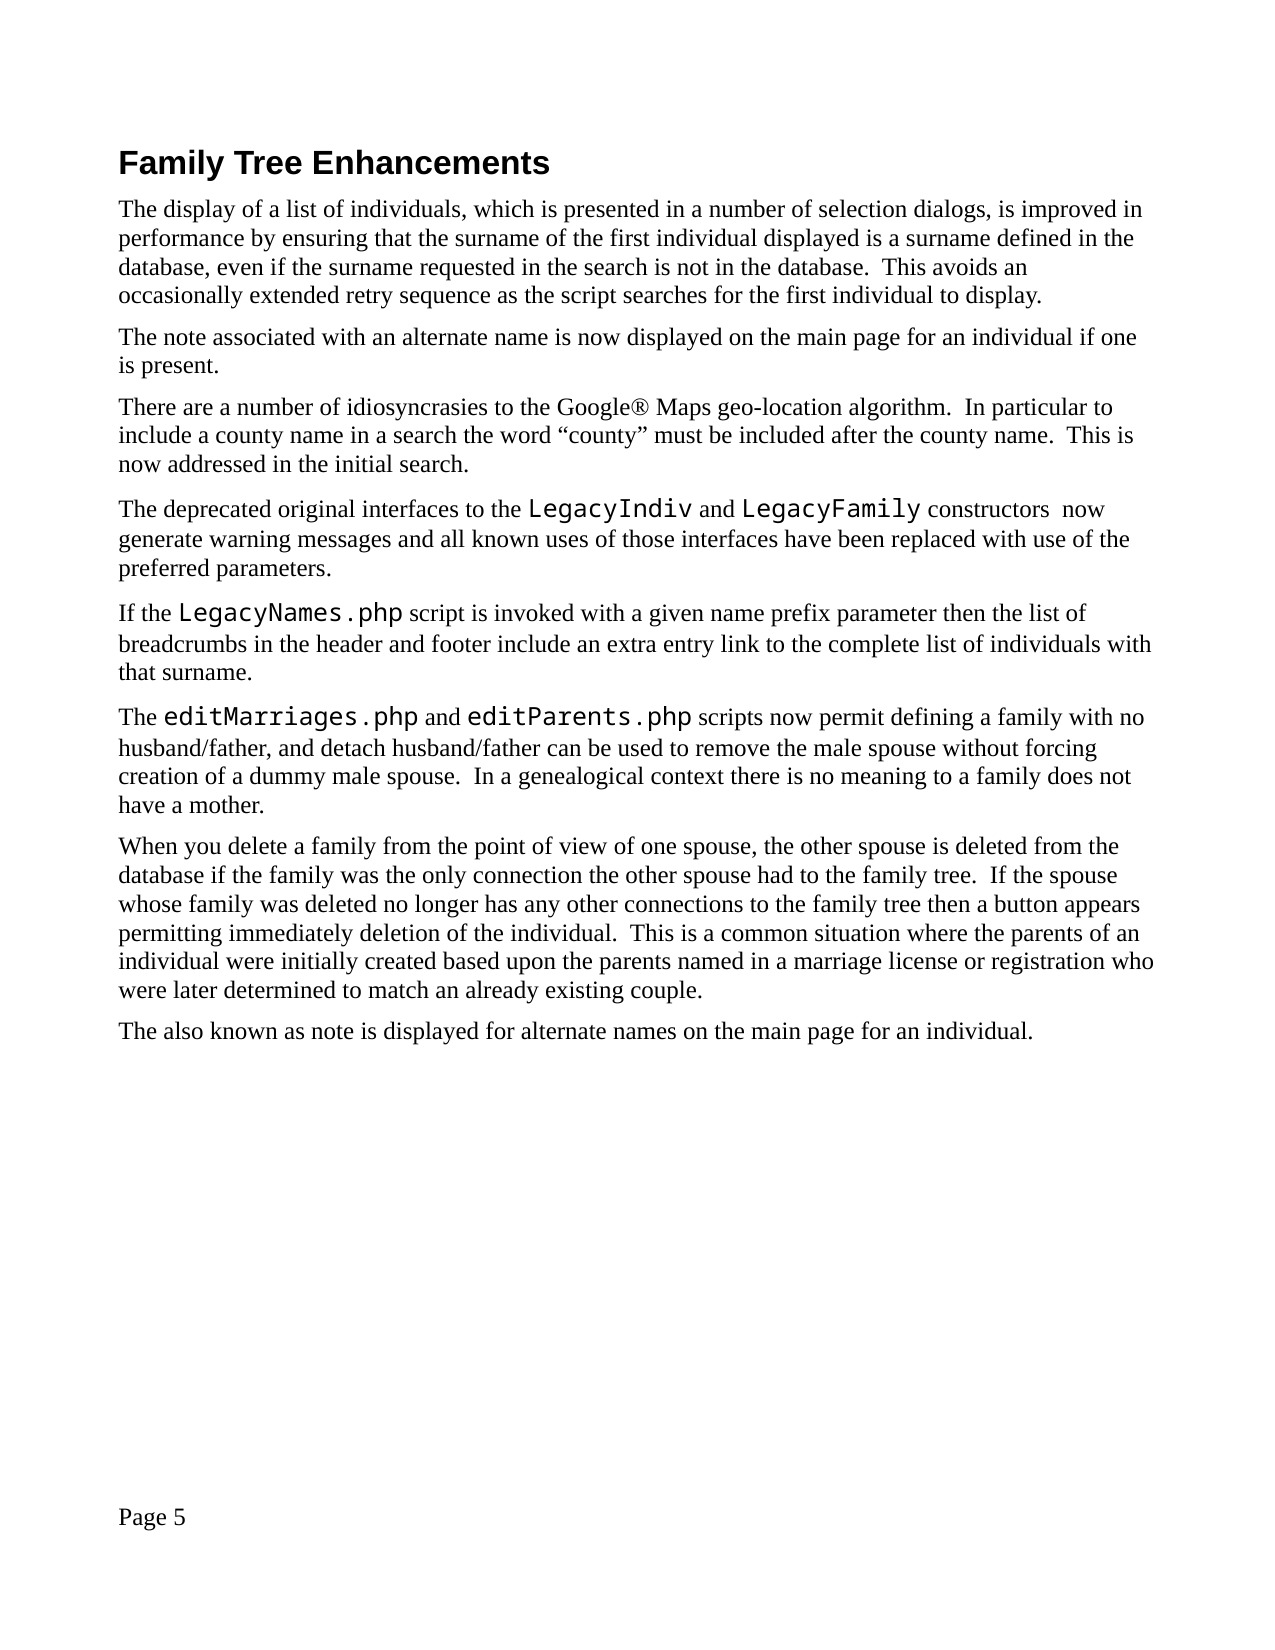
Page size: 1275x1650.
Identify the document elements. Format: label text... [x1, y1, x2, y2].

subtitle Family Tree Enhancements [118, 143, 1157, 182]
text The also known as note is displayed for alternate names on the main page for an individual. [118, 1016, 1157, 1045]
text The deprecated original interfaces to the LegacyIndiv and LegacyFamily constructors now generate warning messages and all known uses of those interfaces have been replaced with use of the preferred parameters. [118, 491, 1157, 582]
text When you delete a family from the point of view of one spouse, the other spouse is deleted from the database if the family was the only connection the other spouse had to the family tree. If the spouse whose family was deleted no longer has any other connections to the family tree then a button appears permitting immediately deletion of the individual. This is a common situation where the parents of an individual were initially created based upon the parents named in a marriage license or registration who were later determined to match an already existing couple. [118, 831, 1157, 1004]
text The editMarriages.php and editParents.php scripts now permit defining a family with no husband/father, and detach husband/father can be used to remove the male spouse without forcing creation of a dummy male spouse. In a genealogical context there is no meaning to a family does not have a mother. [118, 699, 1157, 819]
text There are a number of idiosyncrasies to the Google® Maps geo-location algorithm. In particular to include a county name in a search the word “county” must be included after the county name. This is now addressed in the initial search. [118, 392, 1157, 478]
text If the LegacyNames.php script is invoked with a given name prefix parameter then the list of breadcrumbs in the header and footer include an extra entry link to the complete list of individuals with that surname. [118, 594, 1157, 686]
text The display of a list of individuals, which is presented in a number of selection dialogs, is improved in performance by ensuring that the surname of the first individual displayed is a surname defined in the database, even if the surname requested in the search is not in the database. This avoids an occasionally extended retry sequence as the script searches for the first individual to display. [118, 194, 1157, 309]
text The note associated with an alternate name is now displayed on the main page for an individual if one is present. [118, 322, 1157, 379]
